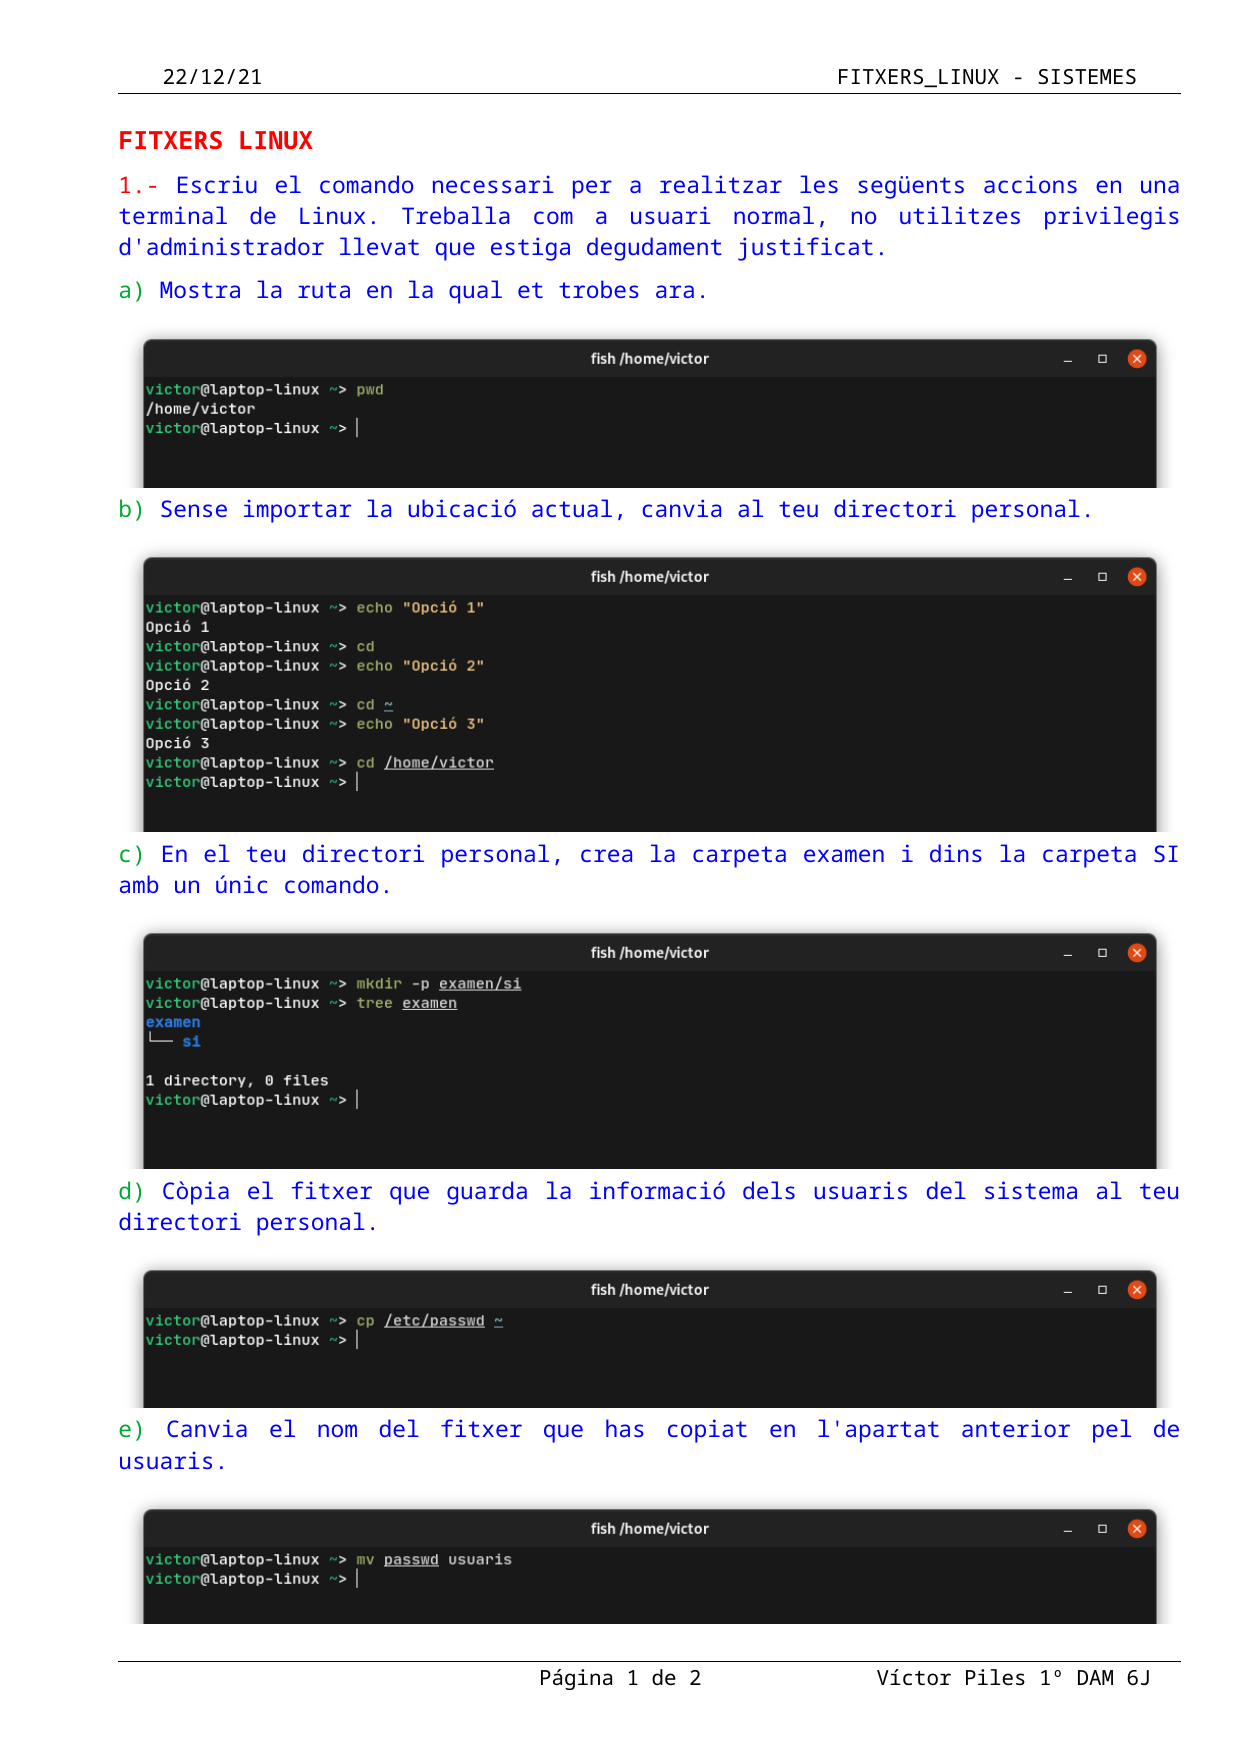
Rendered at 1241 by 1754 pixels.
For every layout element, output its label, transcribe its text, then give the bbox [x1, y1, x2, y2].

text 1.- Escriu el comando necessari per a realitzar les següents accions en una terminal de Linux. Treballa com a usuari normal, no utilitzes privilegis d'administrador llevat que estiga degudament justificat. [118, 169, 1181, 262]
text e) Canvia el nom del fitxer que has copiat en l'apartat anterior pel de usuaris. [118, 1413, 1181, 1476]
text c) En el teu directori personal, crea la carpeta examen i dins la carpeta SI amb un únic comando. [118, 838, 1181, 900]
text a) Mostra la ruta en la qual et trobes ara. [118, 274, 1181, 306]
picture [118, 912, 1182, 1169]
text d) Còpia el fitxer que guarda la informació dels usuaris del sistema al teu directori personal. [118, 1175, 1181, 1237]
text b) Sense importar la ubicació actual, canvia al teu directori personal. [118, 493, 1181, 524]
picture [118, 536, 1182, 832]
text FITXERS LINUX [118, 123, 1181, 157]
